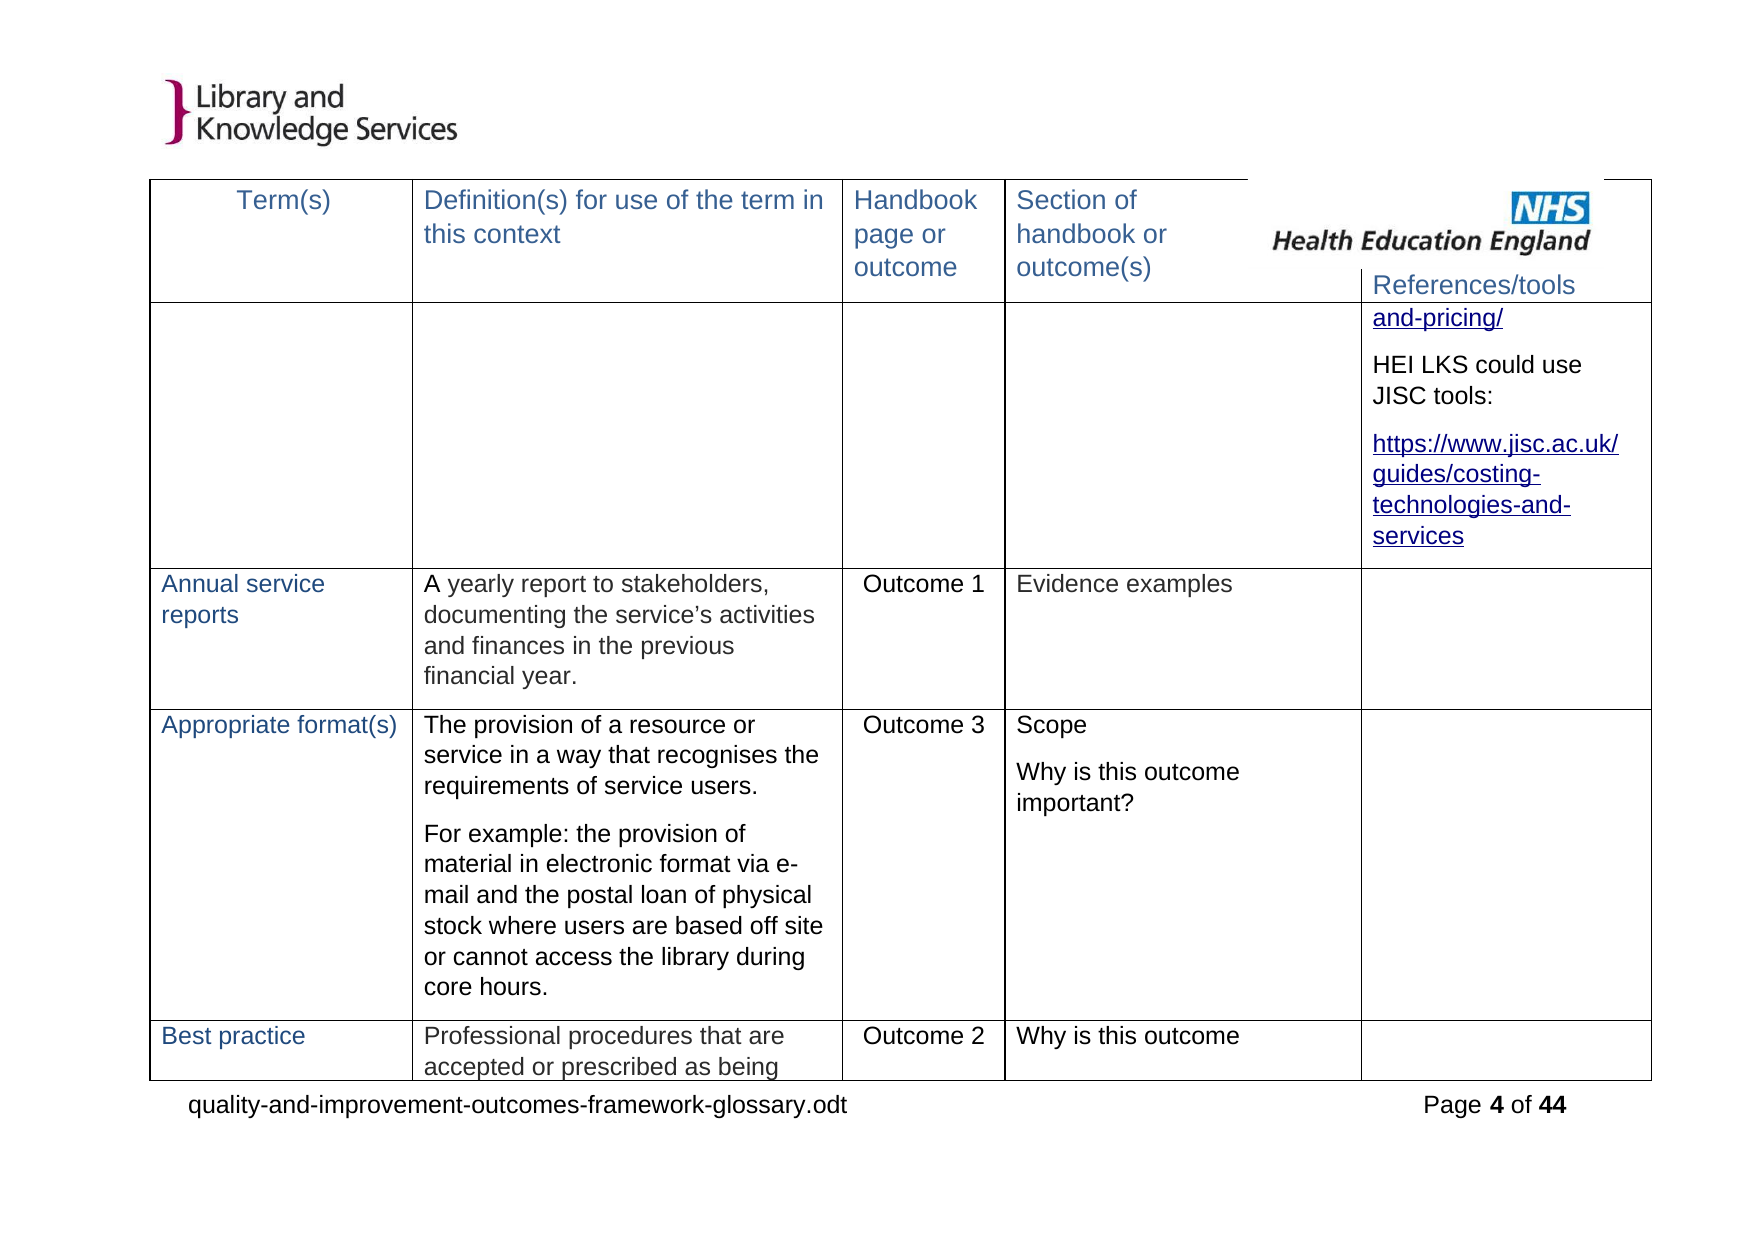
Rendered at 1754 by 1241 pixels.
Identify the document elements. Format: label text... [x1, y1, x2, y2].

table_cell [1362, 710, 1651, 1020]
table_cell Professional procedures that are accepted or prescribed as being [413, 1021, 842, 1080]
table_header Handbook page or outcome [843, 180, 1004, 302]
table_cell [413, 303, 842, 568]
table_cell Scope Why is this outcome important? [1006, 710, 1361, 1020]
table_cell and-pricing/ HEI LKS could use JISC tools: https://www.jisc.ac.uk/guides/costing-technologies-and-services [1362, 303, 1651, 568]
table_header Definition(s) for use of the term in this context [413, 180, 842, 302]
table_cell [843, 303, 1004, 568]
table_cell Annual service reports [151, 569, 412, 709]
table_cell Appropriate format(s) [151, 710, 412, 1020]
table_cell [1362, 569, 1651, 709]
table_cell A yearly report to stakeholders, documenting the service’s activities and finances in the previous financial year. [413, 569, 842, 709]
table_cell Outcome 2 [843, 1021, 1004, 1080]
table_cell Outcome 1 [843, 569, 1004, 709]
table_cell Why is this outcome [1006, 1021, 1361, 1080]
table_header Term(s) [151, 180, 412, 302]
table_cell Outcome 3 [843, 710, 1004, 1020]
table_header Section of handbook or outcome(s) [1006, 180, 1361, 302]
table_cell The provision of a resource or service in a way that recognises the requirements of service users. For example: the provision of material in electronic format via e-mail and the postal loan of physical stock where users are based off site or cannot access the library during core hours. [413, 710, 842, 1020]
table_cell Evidence examples [1006, 569, 1361, 709]
table_cell [1006, 303, 1361, 568]
table_header References/tools [1362, 180, 1651, 302]
table_cell Best practice [151, 1021, 412, 1080]
table_cell [151, 303, 412, 568]
table_cell [1362, 1021, 1651, 1080]
